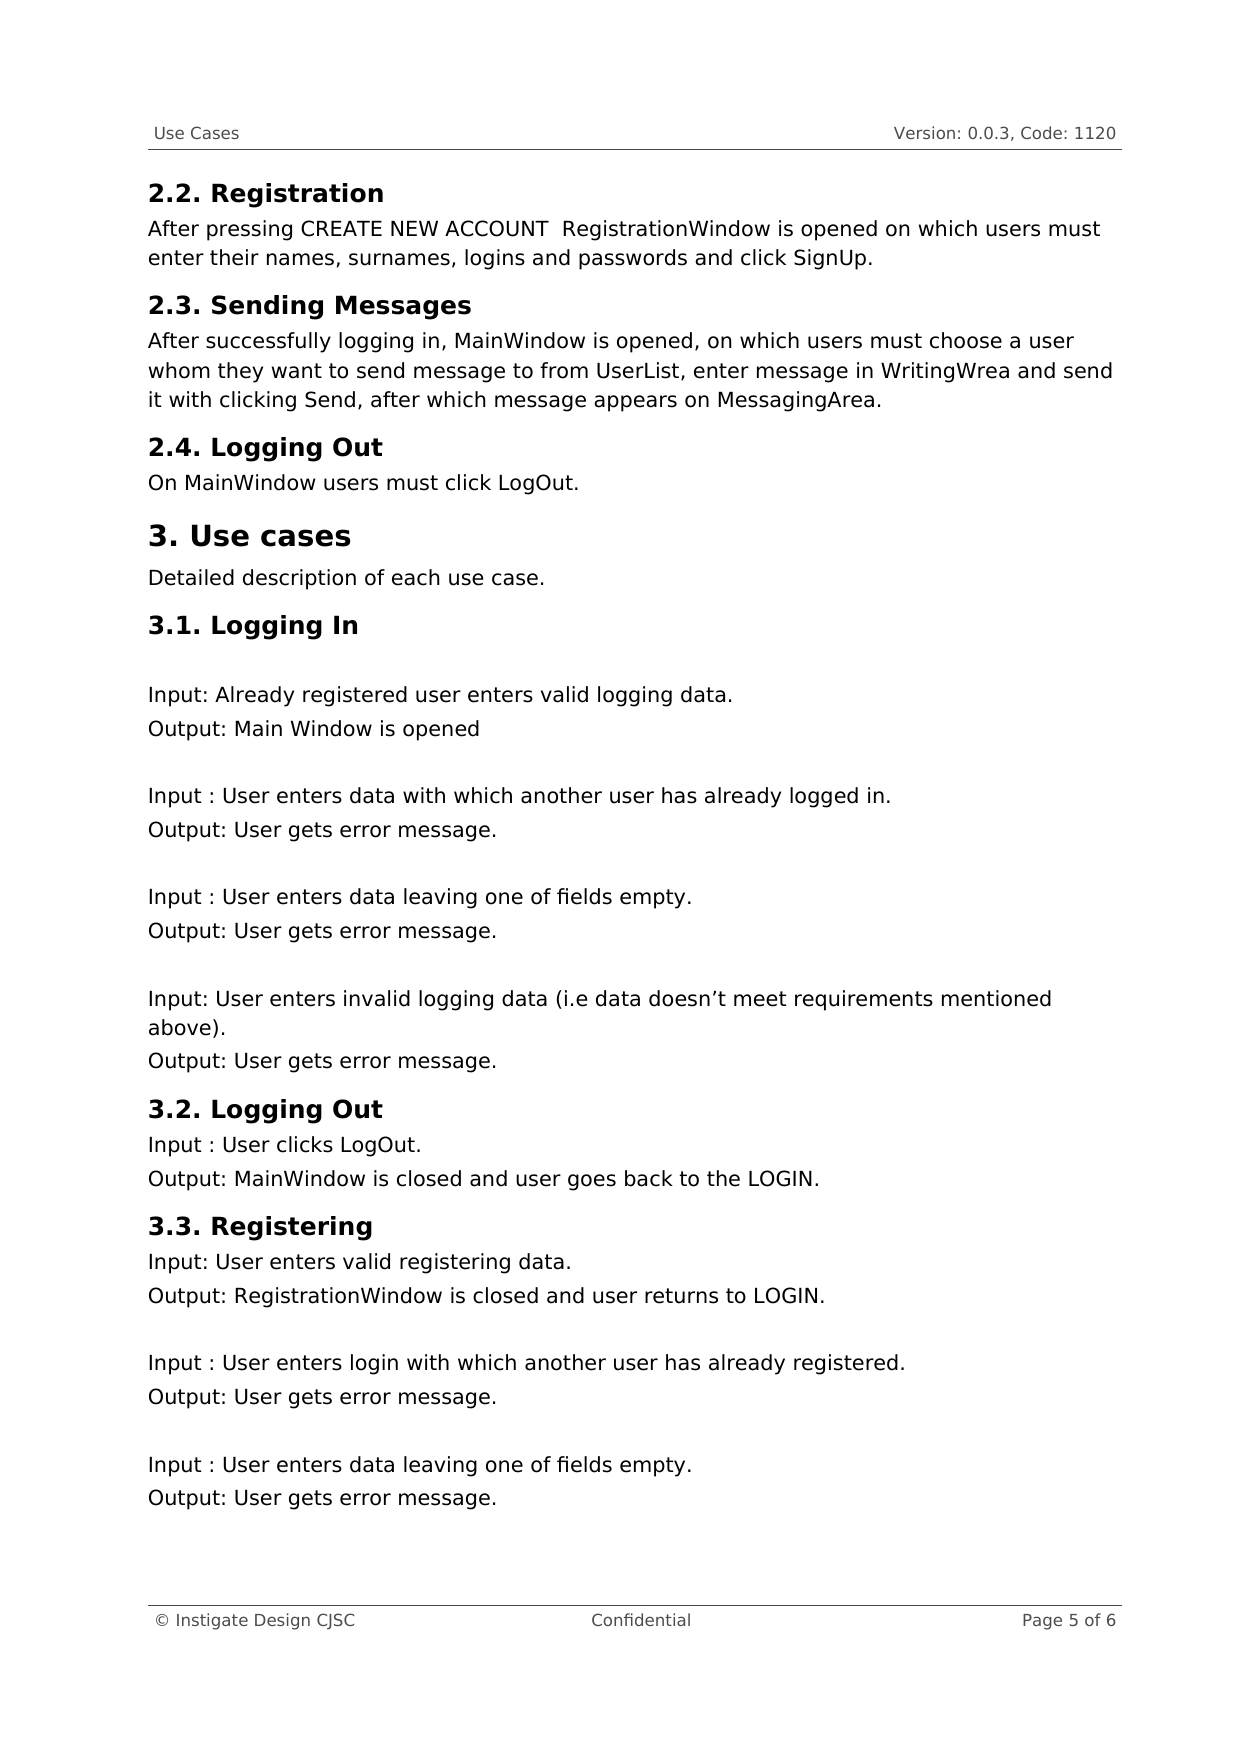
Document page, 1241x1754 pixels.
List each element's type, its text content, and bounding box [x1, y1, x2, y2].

text Output: MainWindow is closed and user goes back to the LOGIN. [148, 1167, 1122, 1191]
subtitle Sending Messages [148, 292, 1122, 321]
subtitle Registration [148, 179, 1122, 208]
text Input : User clicks LogOut. [148, 1133, 1122, 1157]
text Output: User gets error message. [148, 919, 1122, 943]
text Detailed description of each use case. [148, 566, 1122, 590]
text Output: User gets error message. [148, 1049, 1122, 1074]
text Output: User gets error message. [148, 1385, 1122, 1409]
text Input : User enters data leaving one of fields empty. [148, 885, 1122, 909]
subtitle Registering [148, 1212, 1122, 1241]
text Input: Already registered user enters valid logging data. [148, 683, 1122, 707]
text On MainWindow users must click LogOut. [148, 471, 1122, 496]
subtitle Logging Out [148, 433, 1122, 462]
subtitle Logging Out [148, 1095, 1122, 1124]
text Input: User enters valid registering data. [148, 1250, 1122, 1274]
text Input : User enters data leaving one of fields empty. [148, 1453, 1122, 1477]
text Input: User enters invalid logging data (i.e data doesn’t meet requirements mentioned above). [148, 987, 1122, 1040]
text Input : User enters data with which another user has already logged in. [148, 784, 1122, 808]
text Input : User enters login with which another user has already registered. [148, 1351, 1122, 1376]
subtitle Logging In [148, 611, 1122, 640]
text Output: RegistrationWindow is closed and user returns to LOGIN. [148, 1284, 1122, 1308]
text After successfully logging in, MainWindow is opened, on which users must choose a user whom they want to send message to from UserList, enter message in WritingWrea and send it with clicking Send, after which message appears on MessagingArea. [148, 329, 1122, 412]
text Output: User gets error message. [148, 818, 1122, 842]
subtitle Use cases [148, 520, 1122, 554]
text Output: User gets error message. [148, 1486, 1122, 1511]
text After pressing CREATE NEW ACCOUNT RegistrationWindow is opened on which users must enter their names, surnames, logins and passwords and click SignUp. [148, 217, 1122, 270]
text Output: Main Window is opened [148, 717, 1122, 741]
